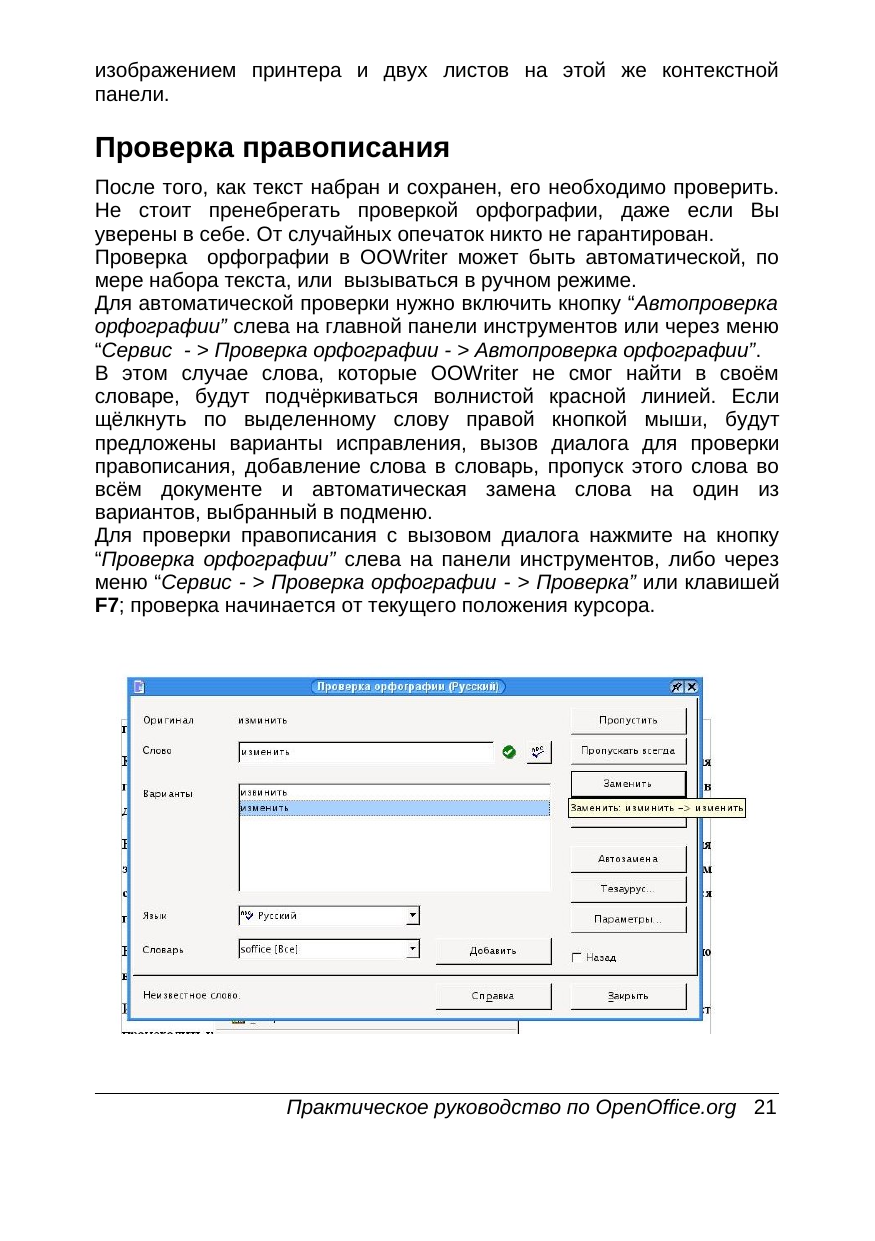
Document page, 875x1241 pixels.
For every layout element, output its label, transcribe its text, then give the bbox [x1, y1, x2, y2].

text В этом случае слова, которые OOWriter не смог найти в своём словаре, будут подчёркиваться волнистой красной линией. Если щёлкнуть по выделенному слову правой кнопкой мыши, будут предложены варианты исправления, вызов диалога для проверки правописания, добавление слова в словарь, пропуск этого слова во всём документе и автоматическая замена слова на один из вариантов, выбранный в подменю. [94, 362, 779, 524]
text Для проверки правописания с вызовом диалога нажмите на кнопку “Проверка орфографии” слева на панели инструментов, либо через меню “Сервис - > Проверка орфографии - > Проверка” или клавишей F7; проверка начинается от текущего положения курсора. [94, 524, 779, 617]
text изображением принтера и двух листов на этой же контекстной панели. [94, 59, 779, 106]
picture [115, 663, 759, 1034]
text Для автоматической проверки нужно включить кнопку “Автопроверка орфографии” слева на главной панели инструментов или через меню “Сервис - > Проверка орфографии - > Автопроверка орфографии”. [94, 292, 779, 362]
text После того, как текст набран и сохранен, его необходимо проверить. Не стоит пренебрегать проверкой орфографии, даже если Вы уверены в себе. От случайных опечаток никто не гарантирован. [94, 176, 779, 245]
text Проверка орфографии в OOWriter может быть автоматической, по мере набора текста, или вызываться в ручном режиме. [94, 245, 779, 292]
subtitle Проверка правописания [94, 131, 779, 163]
